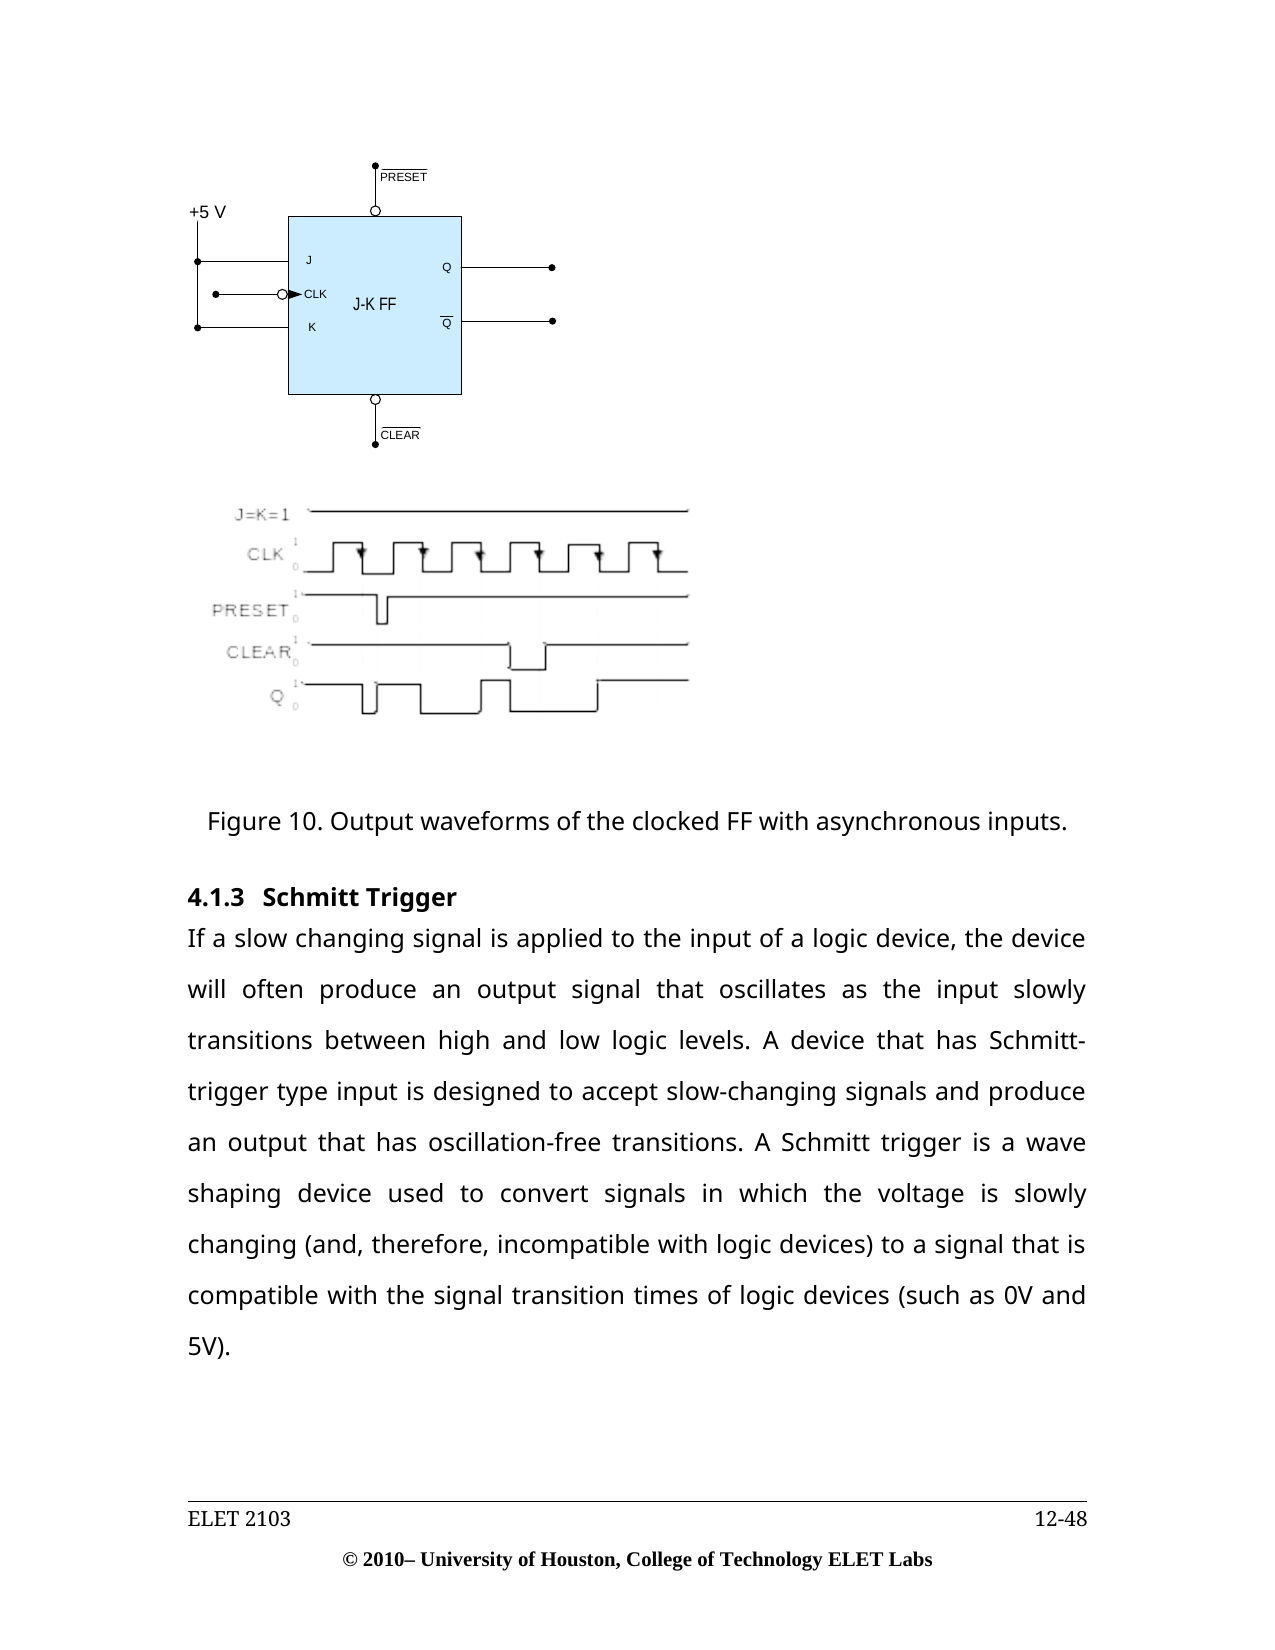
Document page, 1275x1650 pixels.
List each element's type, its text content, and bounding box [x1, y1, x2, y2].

subtitle Schmitt Trigger [187, 880, 1087, 914]
text Figure 10. Output waveforms of the clocked FF with asynchronous inputs. [187, 804, 1087, 838]
text If a slow changing signal is applied to the input of a logic device, the device will often produce an output signal that oscillates as the input slowly transitions between high and low logic levels. A device that has Schmitt-trigger type input is designed to accept slow-changing signals and produce an output that has oscillation-free transitions. A Schmitt trigger is a wave shaping device used to convert signals in which the voltage is slowly changing (and, therefore, incompatible with logic devices) to a signal that is compatible with the signal transition times of logic devices (such as 0V and 5V). [187, 920, 1087, 1363]
